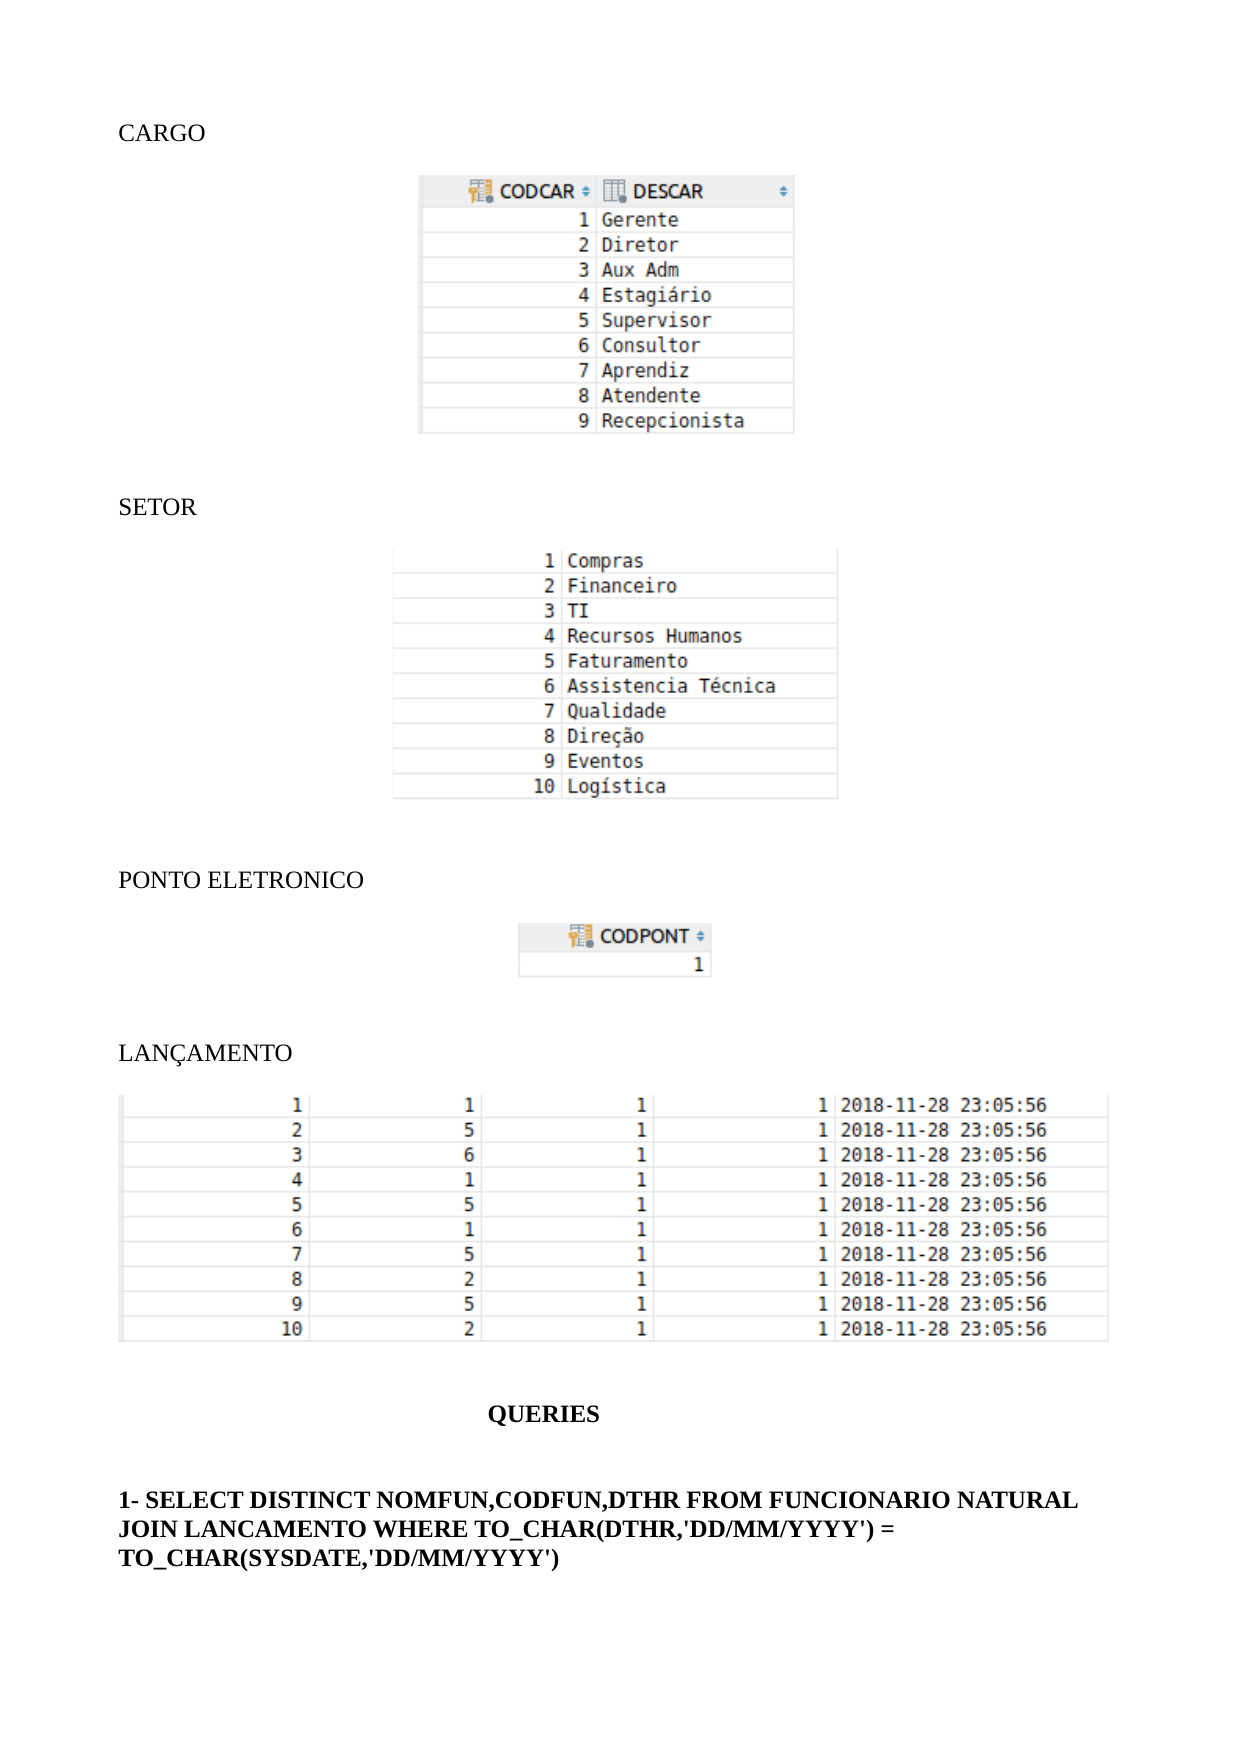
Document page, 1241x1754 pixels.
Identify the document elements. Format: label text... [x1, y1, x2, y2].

text PONTO ELETRONICO [118, 866, 1122, 894]
text 1- SELECT DISTINCT NOMFUN,CODFUN,DTHR FROM FUNCIONARIO NATURAL JOIN LANCAMENTO WHERE TO_CHAR(DTHR,'DD/MM/YYYY') = TO_CHAR(SYSDATE,'DD/MM/YYYY') [118, 1486, 1122, 1572]
text SETOR [118, 492, 1122, 521]
picture [118, 1095, 1123, 1342]
picture [392, 549, 848, 801]
picture [517, 923, 723, 984]
picture [417, 175, 823, 445]
text LANÇAMENTO [118, 1038, 1122, 1067]
text CARGO [118, 118, 1122, 147]
text QUERIES [118, 1399, 1122, 1428]
